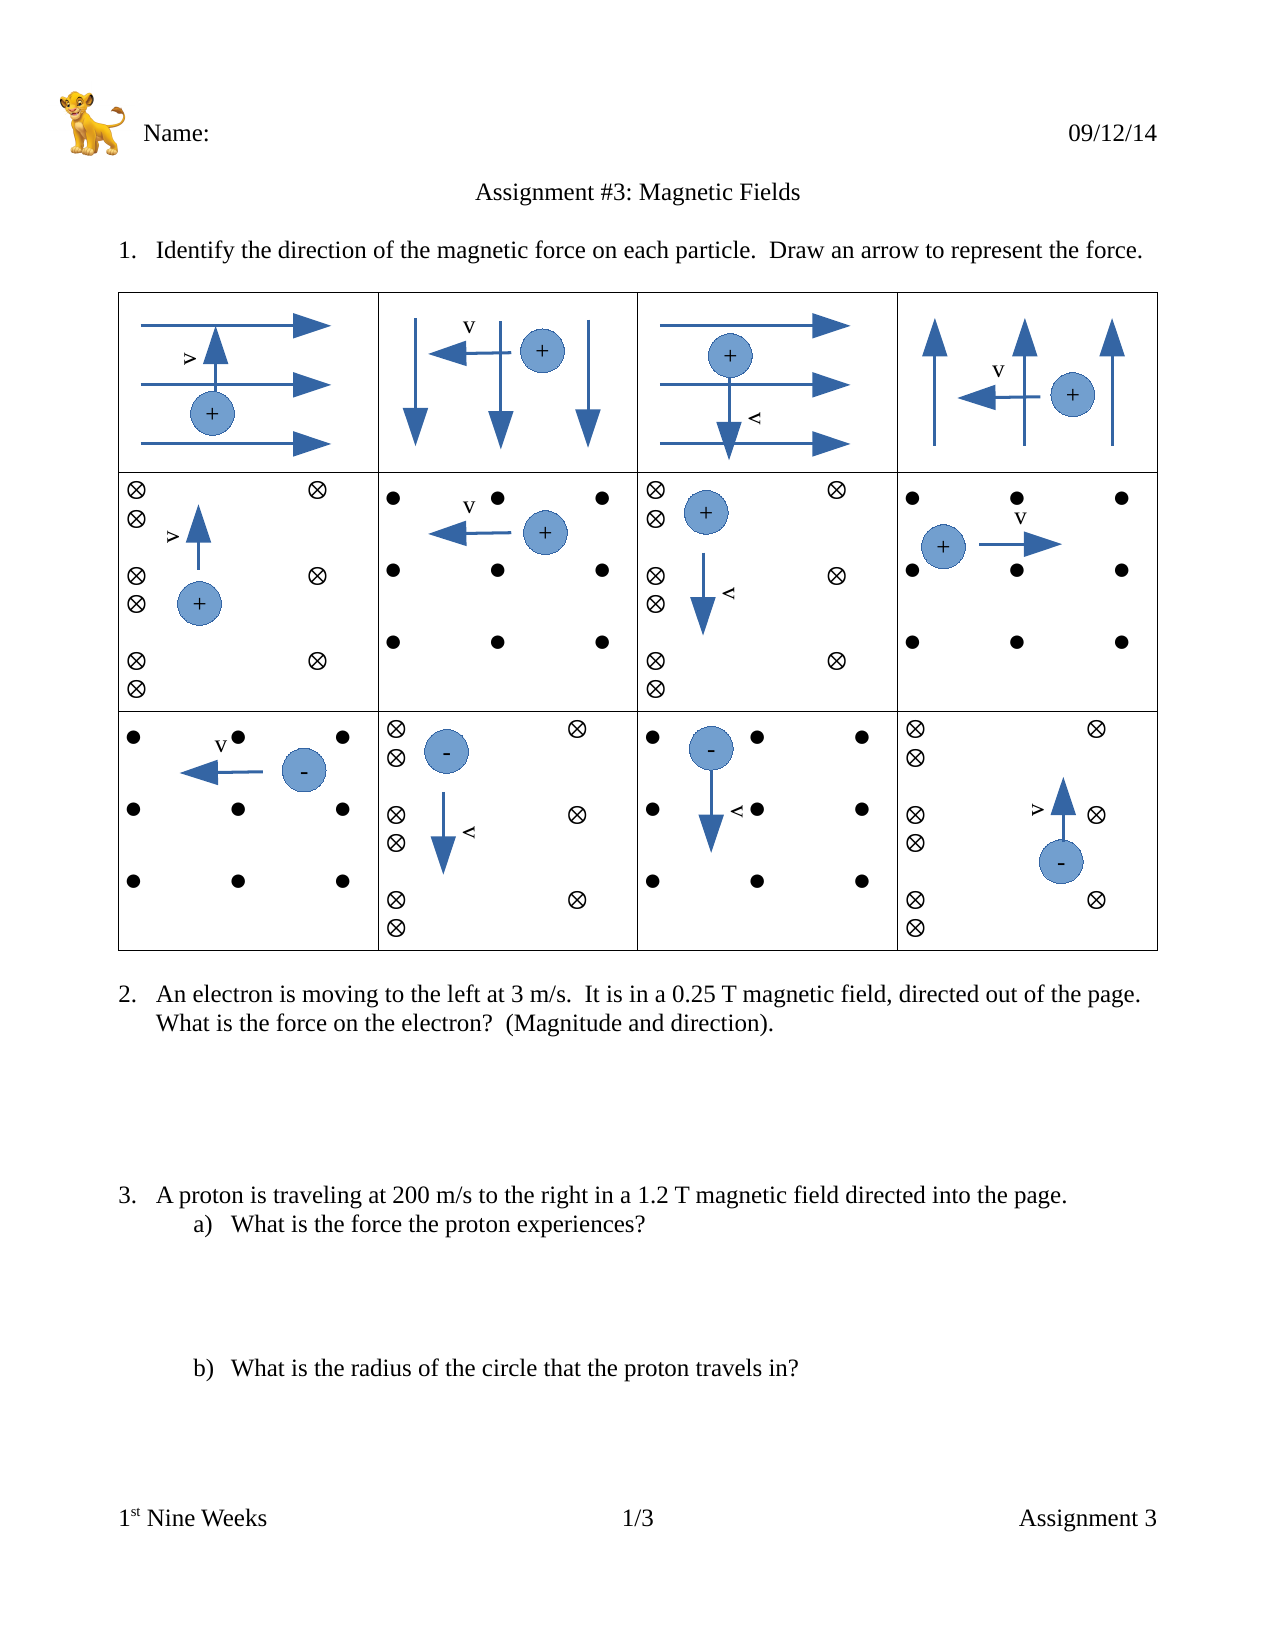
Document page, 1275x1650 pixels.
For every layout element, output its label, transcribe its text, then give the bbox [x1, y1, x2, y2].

table_header [379, 293, 637, 472]
table_header [119, 293, 378, 472]
table_cell          [638, 473, 897, 711]
table_cell          [379, 712, 637, 950]
list An electron is moving to the left at 3 m/s. It is in a 0.25 T magnetic field, directed out of the page. What is the force on the electron? (Magnitude and direction). [118, 979, 1157, 1037]
table_cell          [898, 712, 1157, 950]
table_cell          [119, 473, 378, 711]
table_cell ● ● ● ● ● ● ● ● ● [898, 473, 1157, 711]
table_header [898, 293, 1157, 472]
list A proton is traveling at 200 m/s to the right in a 1.2 T magnetic field directed into the page. [118, 1181, 1157, 1209]
table_header [638, 293, 897, 472]
table_cell ● ● ● ● ● ● ● ● ● [119, 712, 378, 950]
list What is the force the proton experiences? [193, 1209, 1157, 1238]
table_cell ● ● ● ● ● ● ● ● ● [638, 712, 897, 950]
list What is the radius of the circle that the proton travels in? [193, 1353, 1157, 1382]
picture [48, 81, 136, 156]
list Identify the direction of the magnetic force on each particle. Draw an arrow to represent the force. [118, 235, 1157, 263]
table_cell ● ● ● ● ● ● ● ● ● [379, 473, 637, 711]
text Assignment #3: Magnetic Fields [118, 177, 1157, 206]
